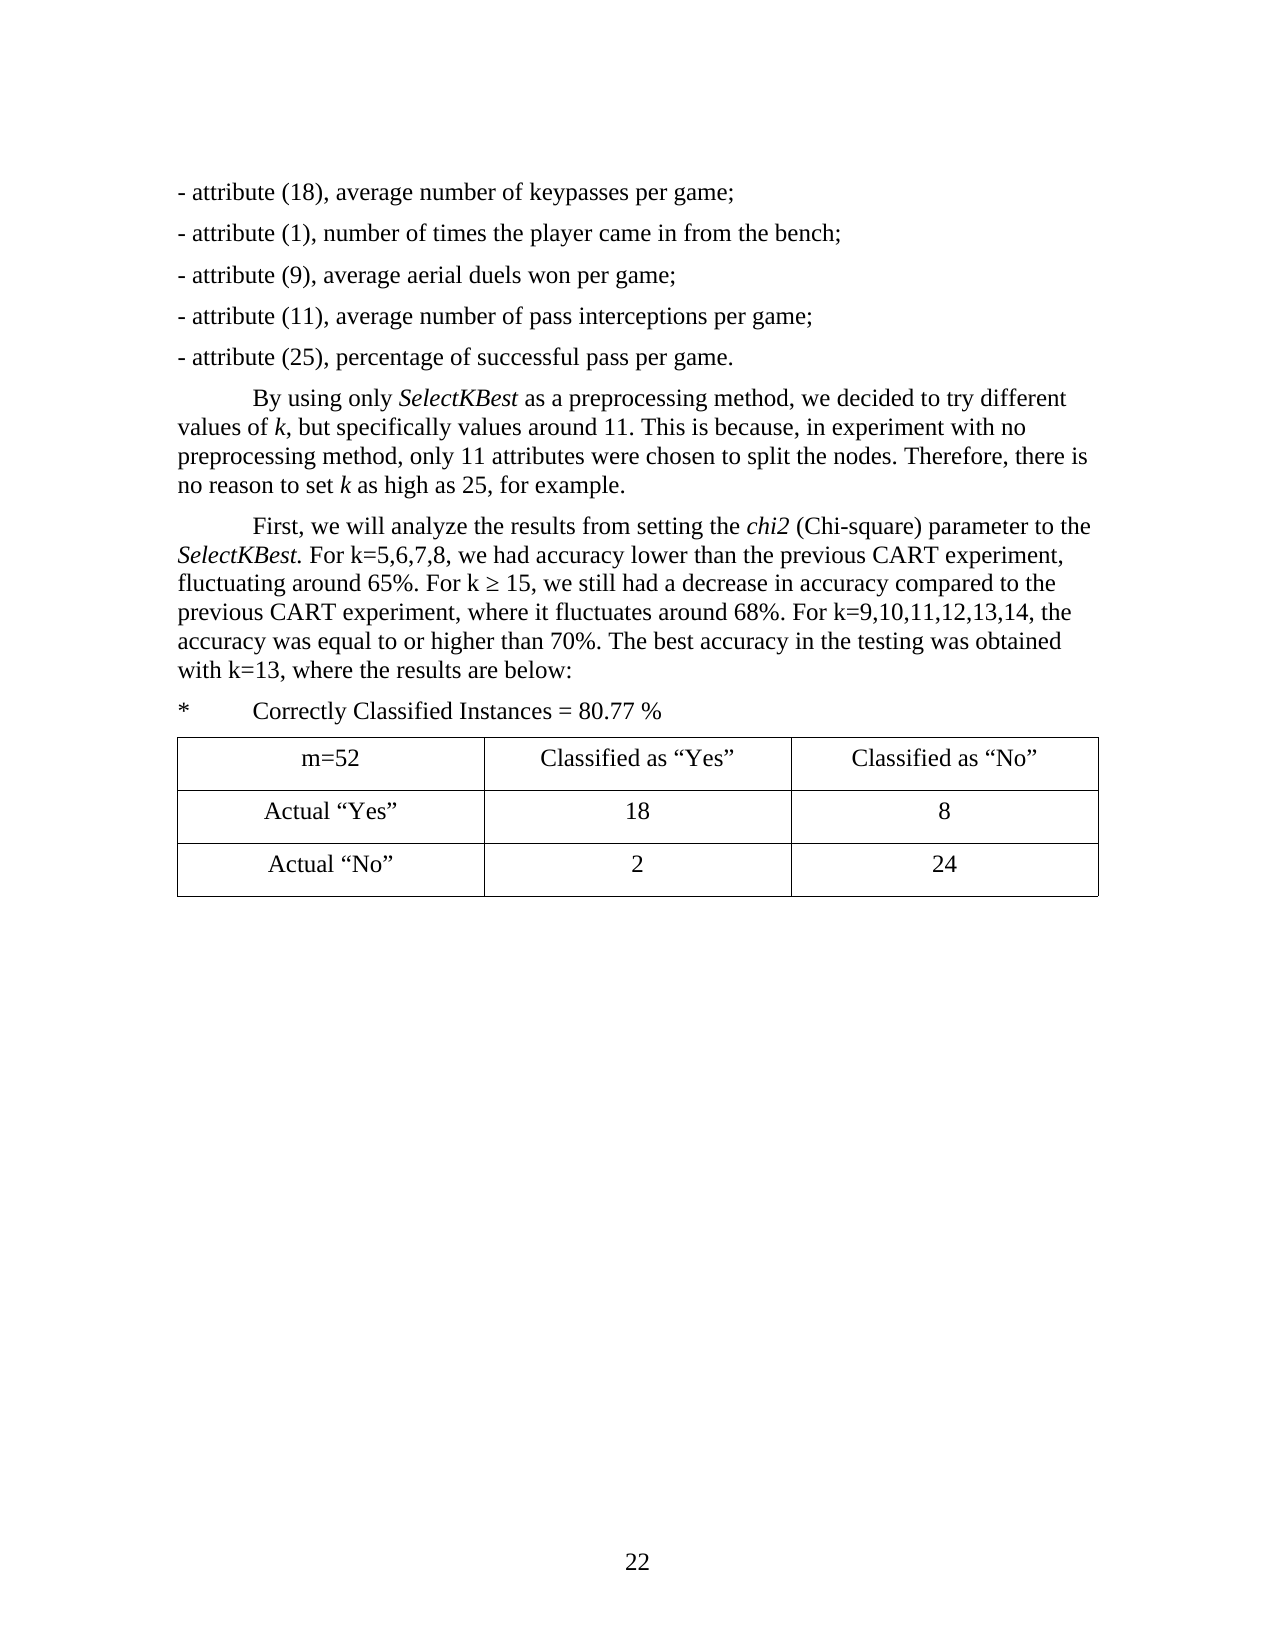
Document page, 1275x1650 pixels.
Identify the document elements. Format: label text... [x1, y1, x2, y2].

table_header Classified as “No” [792, 738, 1098, 790]
table_cell 18 [485, 791, 791, 843]
table_cell Actual “No” [178, 844, 484, 896]
text By using only SelectKBest as a preprocessing method, we decided to try different values of k, but specifically values around 11. This is because, in experiment with no preprocessing method, only 11 attributes were chosen to split the nodes. Therefore, there is no reason to set k as high as 25, for example. [177, 383, 1098, 498]
text - attribute (1), number of times the player came in from the bench; [177, 218, 1098, 247]
table_header m=52 [178, 738, 484, 790]
text - attribute (9), average aerial duels won per game; [177, 260, 1098, 288]
text - attribute (11), average number of pass interceptions per game; [177, 301, 1098, 330]
table_cell 2 [485, 844, 791, 896]
table_header Classified as “Yes” [485, 738, 791, 790]
text * Correctly Classified Instances = 80.77 % [177, 696, 1098, 725]
table_cell 8 [792, 791, 1098, 843]
table_cell Actual “Yes” [178, 791, 484, 843]
text - attribute (18), average number of keypasses per game; [177, 177, 1098, 206]
text First, we will analyze the results from setting the chi2 (Chi-square) parameter to the SelectKBest. For k=5,6,7,8, we had accuracy lower than the previous CART experiment, fluctuating around 65%. For k ≥ 15, we still had a decrease in accuracy compared to the previous CART experiment, where it fluctuates around 68%. For k=9,10,11,12,13,14, the accuracy was equal to or higher than 70%. The best accuracy in the testing was obtained with k=13, where the results are below: [177, 511, 1098, 683]
text - attribute (25), percentage of successful pass per game. [177, 342, 1098, 371]
table_cell 24 [792, 844, 1098, 896]
